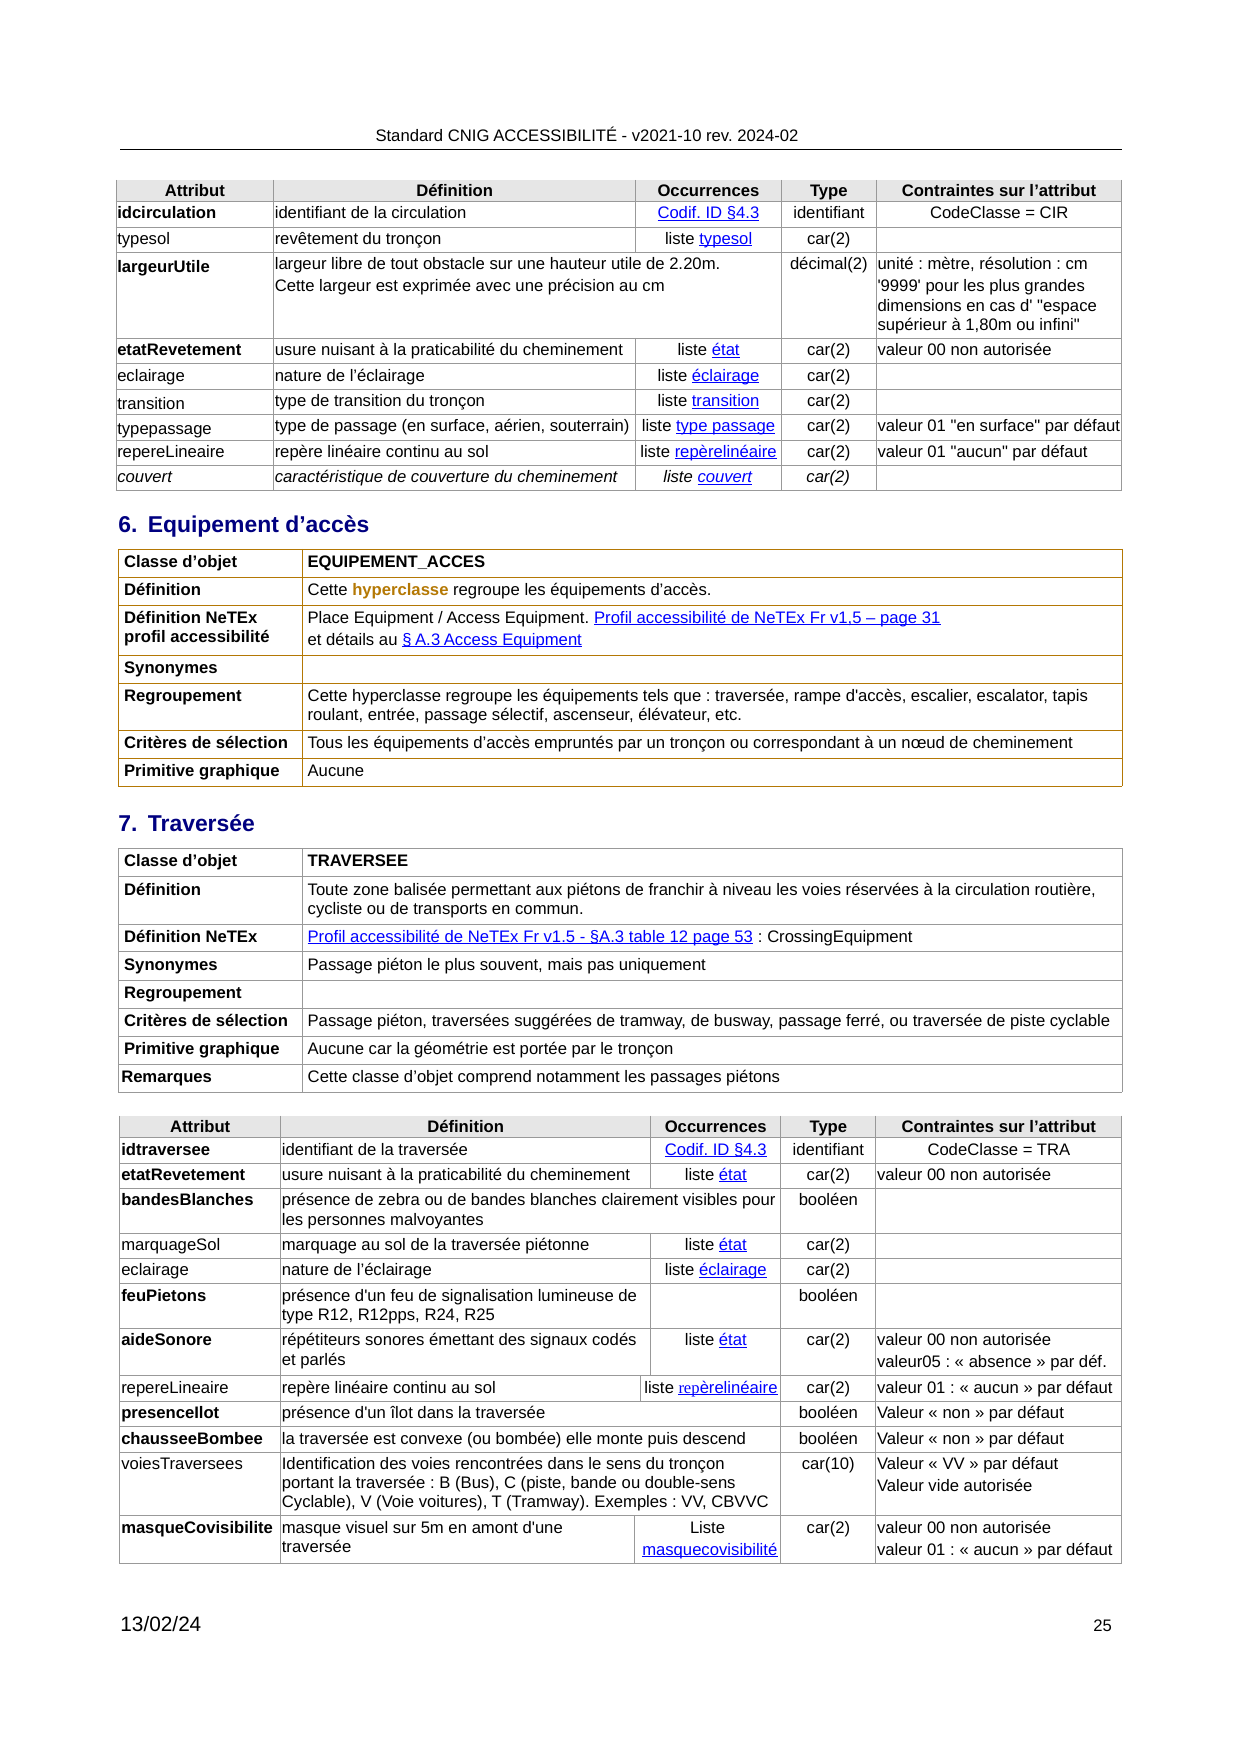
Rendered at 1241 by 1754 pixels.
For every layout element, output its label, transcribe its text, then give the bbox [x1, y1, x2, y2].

table_cell Regroupement [119, 981, 302, 1007]
table_cell repère linéaire continu au sol [281, 1376, 640, 1401]
table_cell Valeur « non » par défaut [876, 1427, 1121, 1452]
table_cell booléen [781, 1189, 875, 1232]
table_cell Critères de sélection [119, 731, 302, 758]
table_cell CodeClasse = TRA [876, 1138, 1121, 1162]
table_cell nature de l’éclairage [274, 364, 635, 389]
table_cell eclairage [117, 364, 273, 389]
table_cell typepassage [117, 415, 273, 439]
table_cell identifiant [781, 1138, 875, 1162]
table_cell [876, 1234, 1121, 1258]
table_cell Liste masquecovisibilité [635, 1516, 780, 1563]
table_cell valeur 01 "aucun" par défaut [877, 441, 1121, 465]
table_cell transition [117, 390, 273, 414]
table_cell usure nuisant à la praticabilité du cheminement [274, 339, 635, 363]
table_cell valeur 00 non autorisée [876, 1164, 1121, 1188]
table_cell Passage piéton le plus souvent, mais pas uniquement [303, 952, 1122, 979]
table_cell liste éclairage [636, 364, 781, 389]
table_cell identifiant de la traversée [281, 1138, 650, 1162]
table_cell Tous les équipements d’accès empruntés par un tronçon ou correspondant à un nœud de cheminement [303, 731, 1122, 758]
table_cell masque visuel sur 5m en amont d'une traversée [281, 1516, 634, 1563]
table_cell presenceIlot [120, 1402, 280, 1426]
table_cell car(2) [782, 364, 876, 389]
table_header Contraintes sur l’attribut [876, 1116, 1121, 1137]
table_cell largeur libre de tout obstacle sur une hauteur utile de 2.20m. Cette largeur est exprimée avec une précision au cm [274, 253, 781, 338]
table_cell Aucune car la géométrie est portée par le tronçon [303, 1037, 1122, 1063]
table_cell [303, 656, 1122, 683]
table_cell car(10) [781, 1453, 875, 1515]
table_cell valeur 01 : « aucun » par défaut [876, 1376, 1121, 1401]
table_cell masqueCovisibilite [120, 1516, 280, 1563]
table_cell Définition NeTEx [119, 925, 302, 951]
table_cell [876, 1284, 1121, 1328]
table_cell car(2) [781, 1329, 875, 1375]
table_cell présence d'un îlot dans la traversée [281, 1402, 780, 1426]
table_cell Passage piéton, traversées suggérées de tramway, de busway, passage ferré, ou traversée de piste cyclable [303, 1009, 1122, 1036]
table_cell revêtement du tronçon [274, 228, 635, 252]
table_header Type [782, 180, 876, 201]
table_cell [877, 390, 1121, 414]
table_header Définition [281, 1116, 650, 1137]
table_header Type [781, 1116, 875, 1137]
table_cell liste type passage [636, 415, 781, 439]
table_cell [303, 981, 1122, 1007]
table_cell car(2) [781, 1234, 875, 1258]
table_cell liste état [651, 1329, 780, 1375]
table_cell typesol [117, 228, 273, 252]
table_cell nature de l’éclairage [281, 1259, 650, 1283]
table_cell usure nuisant à la praticabilité du cheminement [281, 1164, 650, 1188]
table_cell liste typesol [636, 228, 781, 252]
table_cell liste éclairage [651, 1259, 780, 1283]
table_cell Cette classe d’objet comprend notamment les passages piétons [303, 1065, 1122, 1092]
table_cell car(2) [782, 466, 876, 490]
table_cell repereLineaire [117, 441, 273, 465]
table_cell Place Equipment / Access Equipment. Profil accessibilité de NeTEx Fr v1,5 – page 31 et détails au § A.3 Access Equipment [303, 606, 1122, 655]
table_cell idcirculation [117, 202, 273, 227]
table_cell type de transition du tronçon [274, 390, 635, 414]
table_cell valeur 01 "en surface" par défaut [877, 415, 1121, 439]
table_cell Valeur « VV » par défaut Valeur vide autorisée [876, 1453, 1121, 1515]
table_cell Primitive graphique [119, 1037, 302, 1063]
table_cell car(2) [781, 1516, 875, 1563]
table_cell car(2) [781, 1164, 875, 1188]
table_cell décimal(2) [782, 253, 876, 338]
table_cell Profil accessibilité de NeTEx Fr v1.5 - §A.3 table 12 page 53 : CrossingEquipment [303, 925, 1122, 951]
table_cell identifiant de la circulation [274, 202, 635, 227]
table_header Occurrences [651, 1116, 780, 1137]
table_cell Regroupement [119, 684, 302, 730]
table_cell [876, 1189, 1121, 1232]
table_header Classe d’objet [119, 550, 302, 577]
subtitle Equipement d’accès [118, 511, 1122, 537]
table_cell liste état [651, 1234, 780, 1258]
table_cell booléen [781, 1402, 875, 1426]
table_cell Cette hyperclasse regroupe les équipements d’accès. [303, 578, 1122, 605]
table_cell [877, 364, 1121, 389]
table_cell liste état [636, 339, 781, 363]
table_cell valeur 00 non autorisée valeur05 : « absence » par déf. [876, 1329, 1121, 1375]
table_cell car(2) [781, 1259, 875, 1283]
table_cell Critères de sélection [119, 1009, 302, 1036]
table_cell marquageSol [120, 1234, 280, 1258]
table_cell Identification des voies rencontrées dans le sens du tronçon portant la traversée : B (Bus), C (piste, bande ou double-sens Cyclable), V (Voie voitures), T (Tramway). Exemples : VV, CBVVC [281, 1453, 780, 1515]
table_cell Synonymes [119, 656, 302, 683]
table_cell Toute zone balisée permettant aux piétons de franchir à niveau les voies réservées à la circulation routière, cycliste ou de transports en commun. [303, 877, 1122, 923]
table_cell Cette hyperclasse regroupe les équipements tels que : traversée, rampe d'accès, escalier, escalator, tapis roulant, entrée, passage sélectif, ascenseur, élévateur, etc. [303, 684, 1122, 730]
table_cell Aucune [303, 759, 1122, 786]
table_cell [877, 466, 1121, 490]
table_cell liste repèrelinéaire [636, 441, 781, 465]
table_cell car(2) [781, 1376, 875, 1401]
table_cell car(2) [782, 339, 876, 363]
table_cell Synonymes [119, 952, 302, 979]
table_cell Définition NeTEx profil accessibilité [119, 606, 302, 655]
table_cell Primitive graphique [119, 759, 302, 786]
table_cell présence d'un feu de signalisation lumineuse de type R12, R12pps, R24, R25 [281, 1284, 650, 1328]
table_cell Définition [119, 578, 302, 605]
table_cell bandesBlanches [120, 1189, 280, 1232]
table_cell Codif. ID §4.3 [636, 202, 781, 227]
table_cell unité : mètre, résolution : cm '9999' pour les plus grandes dimensions en cas d' "espace supérieur à 1,80m ou infini" [877, 253, 1121, 338]
table_header TRAVERSEE [303, 849, 1122, 876]
table_cell valeur 00 non autorisée valeur 01 : « aucun » par défaut [876, 1516, 1121, 1563]
subtitle Traversée [118, 810, 1122, 836]
table_cell [876, 1259, 1121, 1283]
table_cell repereLineaire [120, 1376, 280, 1401]
table_cell car(2) [782, 415, 876, 439]
table_cell repère linéaire continu au sol [274, 441, 635, 465]
table_cell Remarques [119, 1065, 302, 1092]
table_cell idtraversee [120, 1138, 280, 1162]
table_cell feuPietons [120, 1284, 280, 1328]
table_cell répétiteurs sonores émettant des signaux codés et parlés [281, 1329, 650, 1375]
table_cell Valeur « non » par défaut [876, 1402, 1121, 1426]
table_cell liste couvert [636, 466, 781, 490]
table_cell Définition [119, 877, 302, 923]
table_cell car(2) [782, 441, 876, 465]
table_cell couvert [117, 466, 273, 490]
table_cell booléen [781, 1427, 875, 1452]
table_header EQUIPEMENT_ACCES [303, 550, 1122, 577]
table_cell voiesTraversees [120, 1453, 280, 1515]
table_header Attribut [117, 180, 273, 201]
table_cell liste état [651, 1164, 780, 1188]
table_cell aideSonore [120, 1329, 280, 1375]
table_cell car(2) [782, 390, 876, 414]
table_cell la traversée est convexe (ou bombée) elle monte puis descend [281, 1427, 780, 1452]
table_cell etatRevetement [117, 339, 273, 363]
table_cell identifiant [782, 202, 876, 227]
table_header Occurrences [636, 180, 781, 201]
table_cell largeurUtile [117, 253, 273, 338]
table_cell valeur 00 non autorisée [877, 339, 1121, 363]
table_header Classe d’objet [119, 849, 302, 876]
table_cell liste repèrelinéaire [641, 1376, 780, 1401]
table_cell chausseeBombee [120, 1427, 280, 1452]
table_cell présence de zebra ou de bandes blanches clairement visibles pour les personnes malvoyantes [281, 1189, 780, 1232]
table_cell CodeClasse = CIR [877, 202, 1121, 227]
table_header Attribut [120, 1116, 280, 1137]
table_cell liste transition [636, 390, 781, 414]
table_cell marquage au sol de la traversée piétonne [281, 1234, 650, 1258]
table_cell caractéristique de couverture du cheminement [274, 466, 635, 490]
table_header Définition [274, 180, 635, 201]
table_cell type de passage (en surface, aérien, souterrain) [274, 415, 635, 439]
table_header Contraintes sur l’attribut [877, 180, 1121, 201]
table_cell [877, 228, 1121, 252]
table_cell eclairage [120, 1259, 280, 1283]
table_cell booléen [781, 1284, 875, 1328]
table_cell etatRevetement [120, 1164, 280, 1188]
table_cell car(2) [782, 228, 876, 252]
table_cell Codif. ID §4.3 [651, 1138, 780, 1162]
table_cell [651, 1284, 780, 1328]
